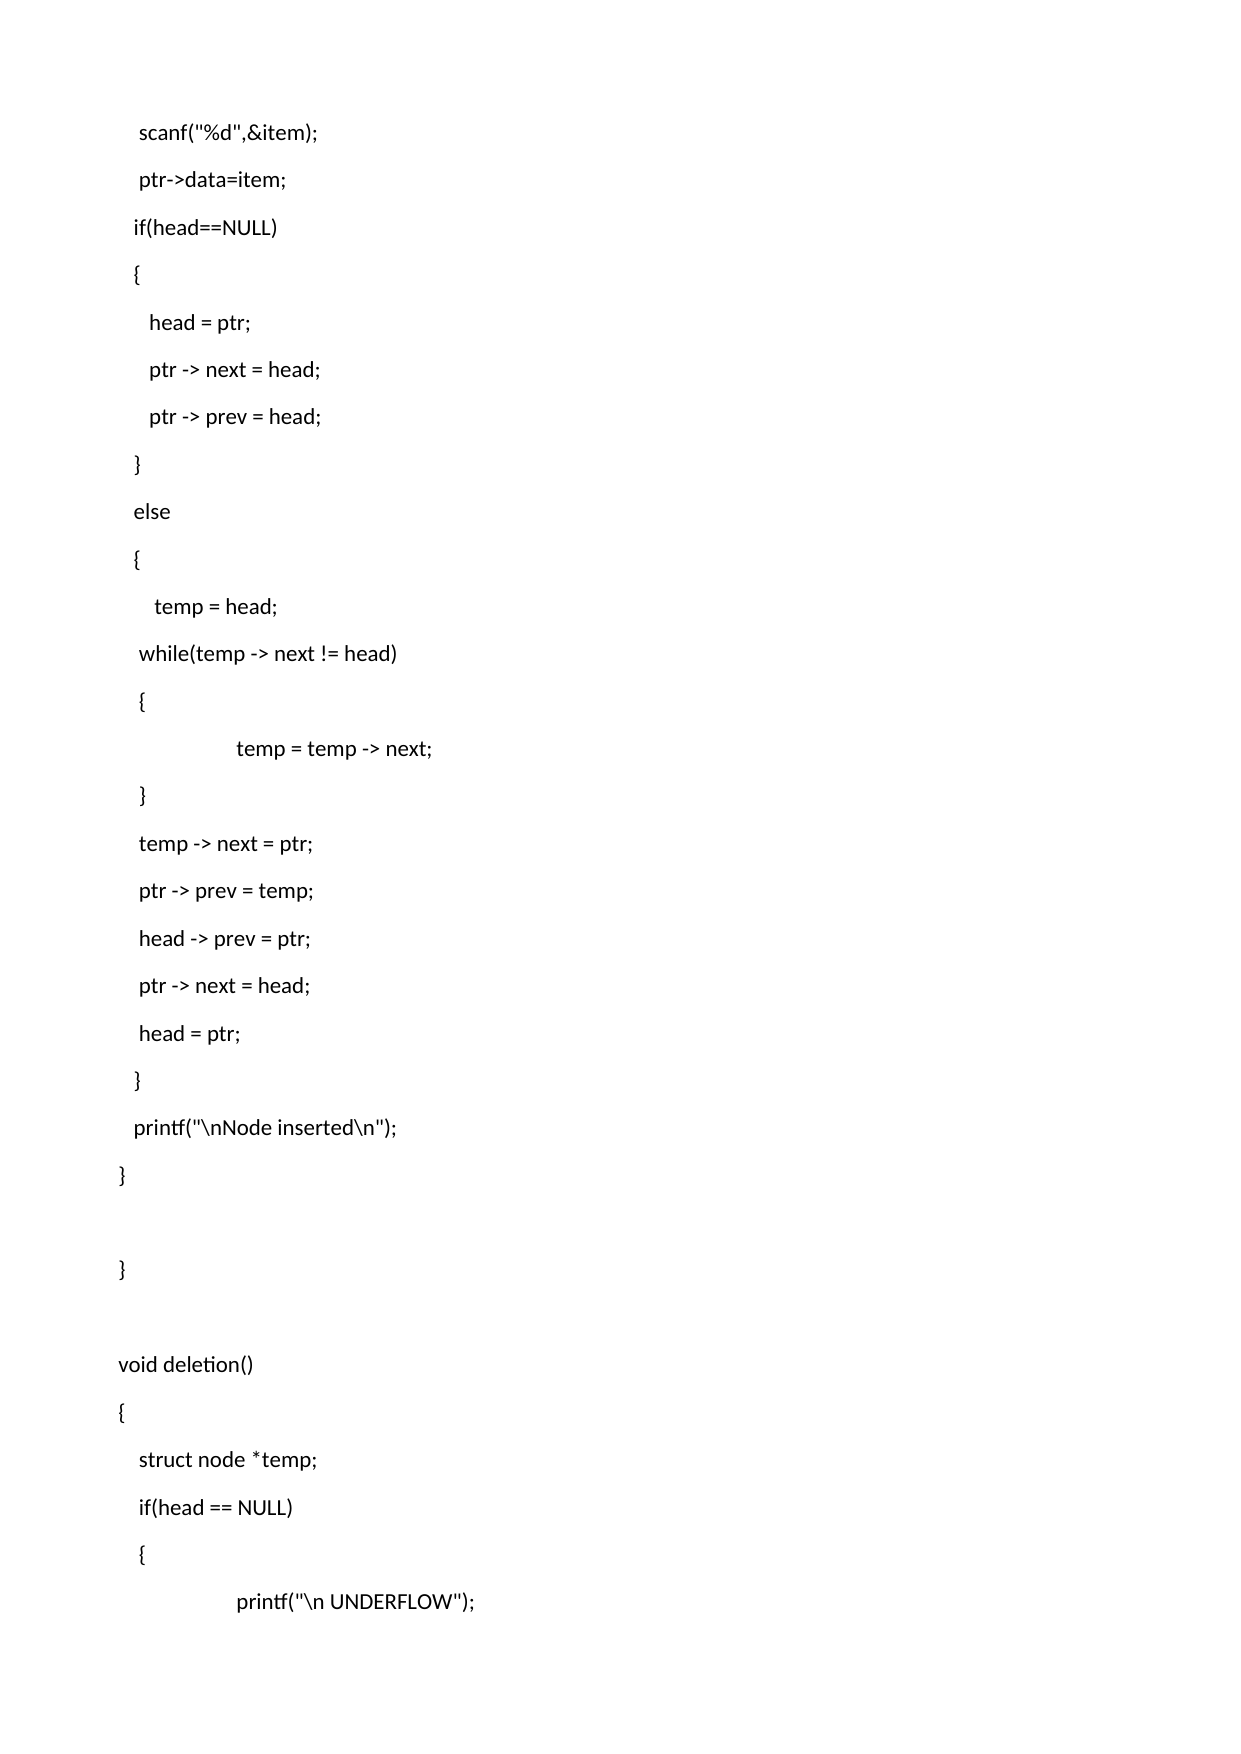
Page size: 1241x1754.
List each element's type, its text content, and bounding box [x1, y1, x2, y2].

text while(temp -> next != head) [118, 639, 1122, 667]
text { [118, 1540, 1122, 1568]
text } [118, 450, 1122, 478]
text head = ptr; [118, 1019, 1122, 1047]
text else [118, 497, 1122, 525]
text temp -> next = ptr; [118, 829, 1122, 857]
text printf("\nNode inserted\n"); [118, 1113, 1122, 1141]
text { [118, 1398, 1122, 1426]
text struct node *temp; [118, 1445, 1122, 1473]
text } [118, 1161, 1122, 1189]
text ptr -> next = head; [118, 971, 1122, 999]
text temp = head; [118, 592, 1122, 620]
text ptr -> prev = head; [118, 402, 1122, 431]
text head -> prev = ptr; [118, 924, 1122, 952]
text head = ptr; [118, 308, 1122, 336]
text { [118, 260, 1122, 288]
text printf("\n UNDERFLOW"); [118, 1587, 1122, 1615]
text if(head==NULL) [118, 213, 1122, 241]
text scanf("%d",&item); [118, 118, 1122, 146]
text { [118, 545, 1122, 573]
text { [118, 687, 1122, 715]
text temp = temp -> next; [118, 734, 1122, 762]
text } [118, 782, 1122, 810]
text ptr->data=item; [118, 166, 1122, 193]
text ptr -> prev = temp; [118, 876, 1122, 904]
text } [118, 1256, 1122, 1284]
text ptr -> next = head; [118, 355, 1122, 383]
text } [118, 1066, 1122, 1094]
text void deletion() [118, 1350, 1122, 1378]
text if(head == NULL) [118, 1493, 1122, 1521]
